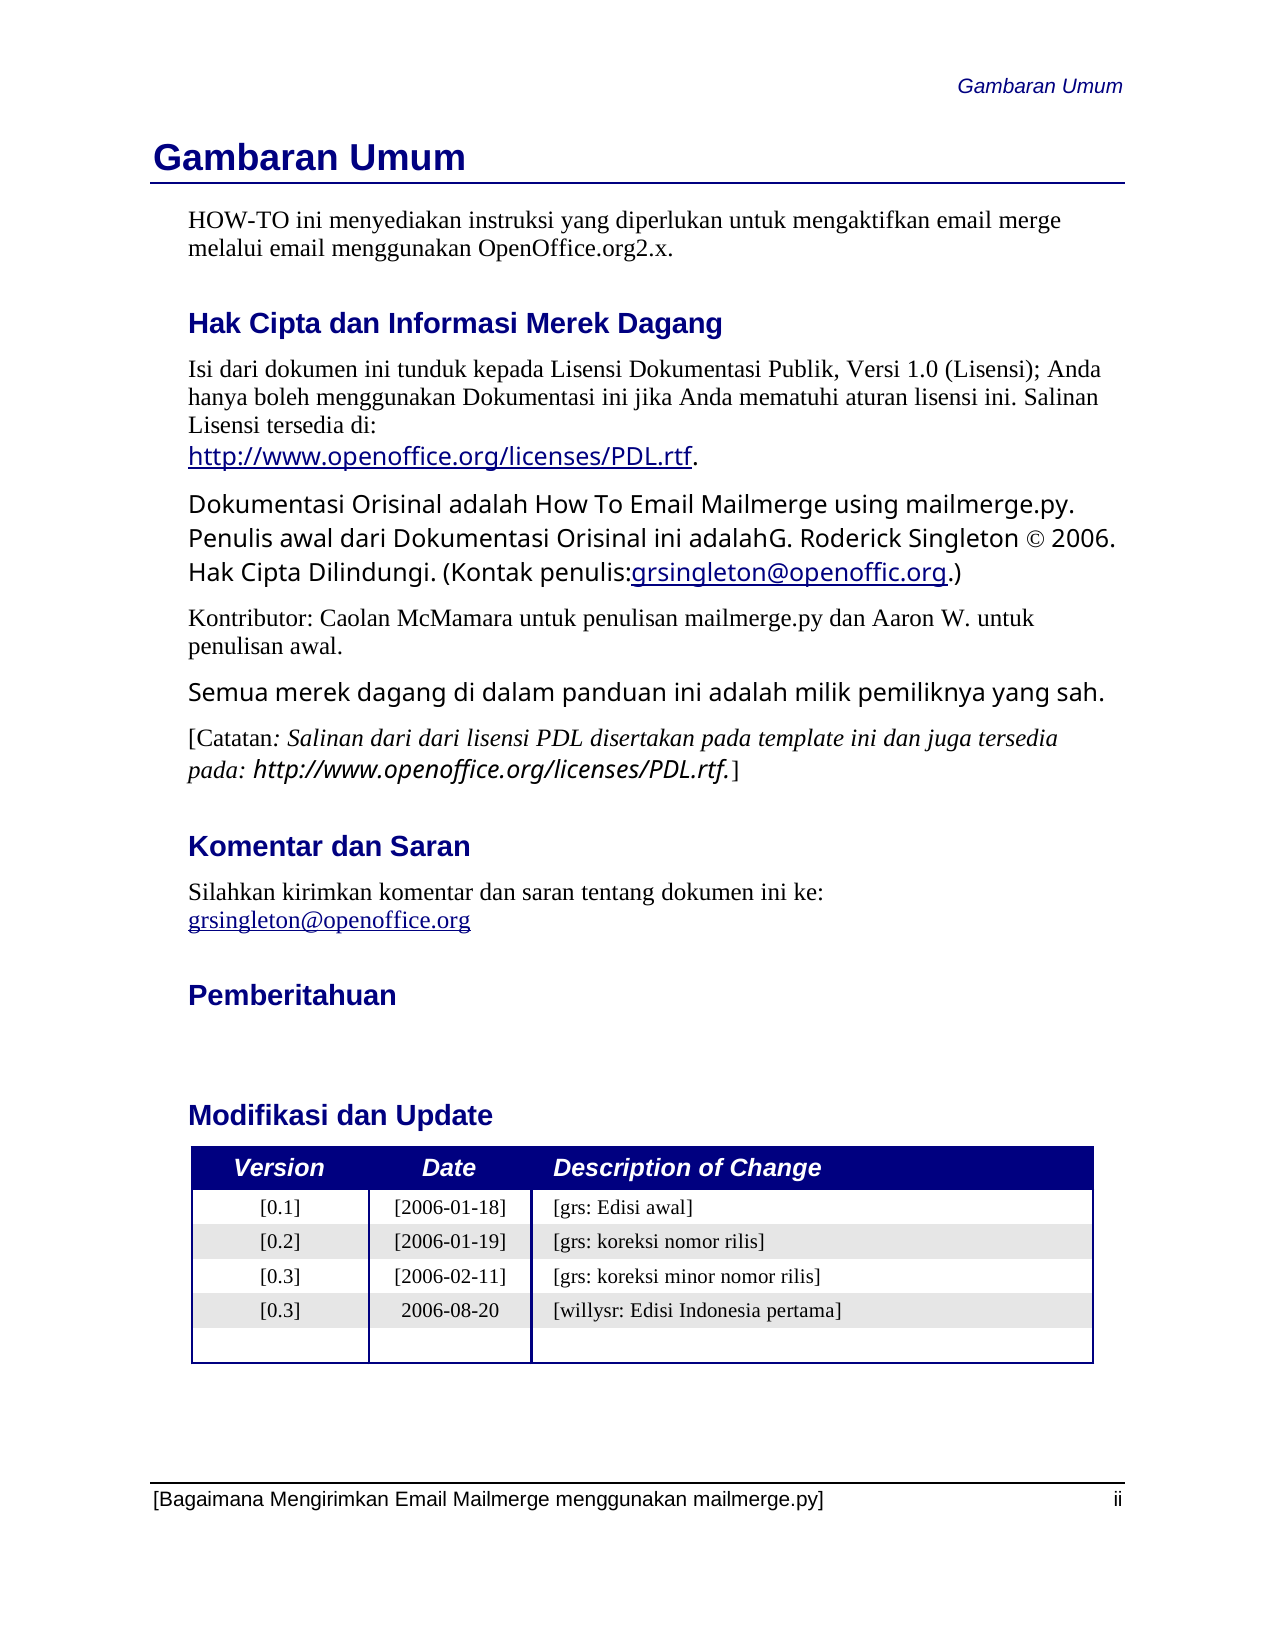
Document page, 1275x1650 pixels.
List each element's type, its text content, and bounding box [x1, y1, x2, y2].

table_cell [2006-01-18] [370, 1190, 530, 1224]
table_cell [2006-01-19] [370, 1224, 530, 1259]
table_cell [0.3] [193, 1293, 368, 1328]
table_cell [willysr: Edisi Indonesia pertama] [533, 1293, 1092, 1328]
table_cell [193, 1328, 368, 1362]
table_cell [grs: Edisi awal] [533, 1190, 1092, 1224]
table_header Description of Change [533, 1148, 1092, 1188]
table_cell [0.3] [193, 1259, 368, 1293]
text Isi dari dokumen ini tunduk kepada Lisensi Dokumentasi Publik, Versi 1.0 (Lisensi); Anda hanya boleh menggunakan Dokumentasi ini jika Anda mematuhi aturan lisensi ini. Salinan Lisensi tersedia di: http://www.openoffice.org/licenses/PDL.rtf. [188, 354, 1125, 472]
table_cell [2006-02-11] [370, 1259, 530, 1293]
table_cell [grs: koreksi nomor rilis] [533, 1224, 1092, 1259]
text HOW-TO ini menyediakan instruksi yang diperlukan untuk mengaktifkan email merge melalui email menggunakan OpenOffice.org2.x. [188, 206, 1125, 262]
subtitle Gambaran Umum [150, 134, 1125, 182]
table_cell [0.1] [193, 1190, 368, 1224]
table_cell [370, 1328, 530, 1362]
subtitle Modifikasi dan Update [188, 1099, 1125, 1131]
text Kontributor: Caolan McMamara untuk penulisan mailmerge.py dan Aaron W. untuk penulisan awal. [188, 604, 1125, 660]
text Silahkan kirimkan komentar dan saran tentang dokumen ini ke: grsingleton@openoffice.org [188, 878, 1125, 934]
table_cell [grs: koreksi minor nomor rilis] [533, 1259, 1092, 1293]
subtitle Hak Cipta dan Informasi Merek Dagang [188, 307, 1125, 340]
table_cell [533, 1328, 1092, 1362]
text Dokumentasi Orisinal adalah How To Email Mailmerge using mailmerge.py. Penulis awal dari Dokumentasi Orisinal ini adalahG. Roderick Singleton © 2006. Hak Cipta Dilindungi. (Kontak penulis:grsingleton@openoffic.org.) [188, 487, 1125, 589]
table_cell 2006-08-20 [370, 1293, 530, 1328]
table_header Version [193, 1148, 368, 1188]
table_cell [0.2] [193, 1224, 368, 1259]
table_header Date [370, 1148, 530, 1188]
subtitle Komentar dan Saran [188, 830, 1125, 863]
subtitle Pemberitahuan [188, 979, 1125, 1011]
text [Catatan: Salinan dari dari lisensi PDL disertakan pada template ini dan juga tersedia pada: http://www.openoffice.org/licenses/PDL.rtf.] [188, 723, 1125, 786]
